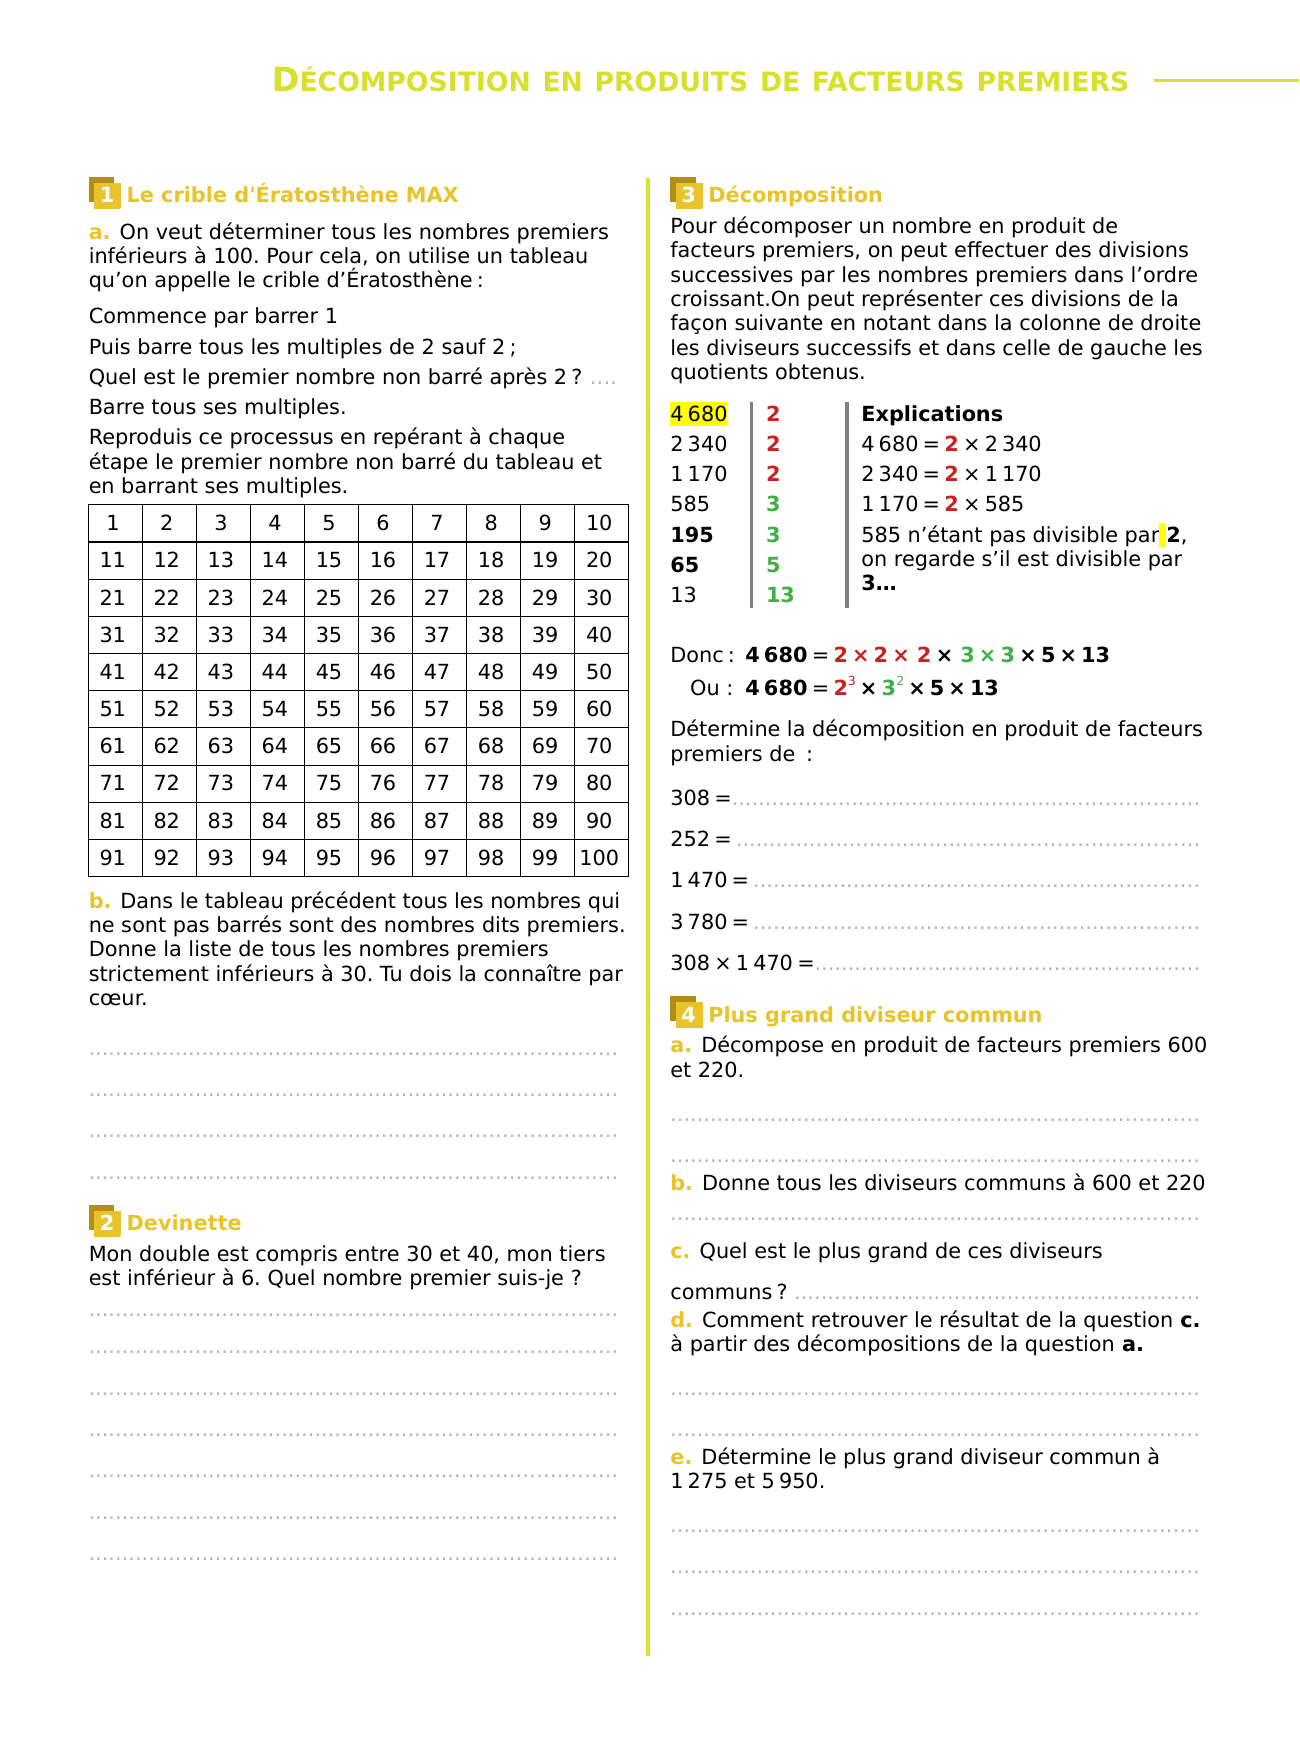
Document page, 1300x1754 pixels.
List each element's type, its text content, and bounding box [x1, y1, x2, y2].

table_cell 45 [305, 654, 358, 690]
subtitle 13 [766, 583, 826, 607]
table_cell 41 [89, 654, 142, 690]
table_cell 33 [197, 617, 250, 653]
subtitle Le crible d'Ératosthène MAX [114, 177, 629, 208]
table_cell 66 [359, 728, 412, 764]
subtitle Décomposition [696, 177, 1211, 208]
subtitle Pour décomposer un nombre en produit de facteurs premiers, on peut effectuer des divisions successives par les nombres premiers dans l’ordre croissant.On peut représenter ces divisions de la façon suivante en notant dans la colonne de droite les diviseurs successifs et dans celle de gauche les quotients obtenus. [670, 214, 1205, 384]
table_cell 67 [413, 728, 466, 764]
table_cell 81 [89, 803, 142, 839]
subtitle 3 [766, 492, 826, 517]
table_cell 48 [467, 654, 520, 690]
table_cell 30 [575, 580, 628, 616]
subtitle 1 170 [670, 462, 730, 486]
table_cell 61 [89, 728, 142, 764]
table_cell 31 [89, 617, 142, 653]
table_cell 32 [143, 617, 196, 653]
subtitle Reproduis ce processus en repérant à chaque étape le premier nombre non barré du tableau et en barrant ses multiples. [88, 425, 623, 498]
table_cell 12 [143, 543, 196, 578]
table_cell 82 [143, 803, 196, 839]
subtitle [88, 1205, 94, 1236]
table_cell 44 [251, 654, 304, 690]
table_cell 46 [359, 654, 412, 690]
table_cell 13 [197, 543, 250, 578]
table_cell 57 [413, 691, 466, 727]
table_cell 21 [89, 580, 142, 616]
subtitle Comment retrouver le résultat de la question c. à partir des décompositions de la question a. [670, 1308, 1211, 1356]
table_cell 85 [305, 803, 358, 839]
table_cell 89 [521, 803, 574, 839]
text 308 = [670, 772, 1211, 813]
table_cell 23 [197, 580, 250, 616]
subtitle 585 n’étant pas divisible par 2, on regarde s’il est divisible par 3… [861, 523, 1205, 595]
subtitle 2 [766, 432, 826, 456]
text 1 470 = [670, 855, 1211, 896]
subtitle 3 [766, 523, 826, 547]
subtitle 2 340 [670, 432, 730, 456]
table_cell 73 [197, 766, 250, 802]
table_cell 43 [197, 654, 250, 690]
subtitle Donc : 4 680 = 2 × 2 × 2 × 3 × 3 × 5 × 13 [670, 643, 1205, 668]
subtitle 2 340 = 2 × 1 170 [861, 462, 1205, 486]
table_cell 68 [467, 728, 520, 764]
table_cell 47 [413, 654, 466, 690]
subtitle Puis barre tous les multiples de 2 sauf 2 ; [88, 335, 623, 359]
table_cell 95 [305, 840, 358, 876]
table_cell 64 [251, 728, 304, 764]
table_cell 87 [413, 803, 466, 839]
subtitle Décompose en produit de facteurs premiers 600 et 220. [670, 1033, 1211, 1082]
table_header 5 [305, 505, 358, 541]
subtitle Commence par barrer 1 [88, 304, 623, 329]
subtitle 5 [766, 553, 826, 577]
table_cell 83 [197, 803, 250, 839]
table_header 6 [359, 505, 412, 541]
list Dans le tableau précédent tous les nombres qui ne sont pas barrés sont des nombres dits premiers. Donne la liste de tous les nombres premiers strictement inférieurs à 30. Tu dois la connaître par cœur. [88, 889, 629, 1010]
table_cell 11 [89, 543, 142, 578]
text 3 780 = [670, 896, 1211, 937]
table_cell 63 [197, 728, 250, 764]
table_cell 53 [197, 691, 250, 727]
list Quel est le plus grand de ces diviseurs communs ? [670, 1225, 1211, 1308]
table_cell 84 [251, 803, 304, 839]
table_header 4 [251, 505, 304, 541]
table_cell 16 [359, 543, 412, 578]
table_cell 80 [575, 766, 628, 802]
list On veut déterminer tous les nombres premiers inférieurs à 100. Pour cela, on utilise un tableau qu’on appelle le crible d’Ératosthène : [88, 220, 629, 293]
table_header 2 [143, 505, 196, 541]
table_cell 94 [251, 840, 304, 876]
table_cell 60 [575, 691, 628, 727]
table_cell 24 [251, 580, 304, 616]
table_cell 39 [521, 617, 574, 653]
table_cell 28 [467, 580, 520, 616]
table_cell 19 [521, 543, 574, 578]
table_header 8 [467, 505, 520, 541]
table_cell 92 [143, 840, 196, 876]
table_cell 69 [521, 728, 574, 764]
table_header 9 [521, 505, 574, 541]
subtitle 195 [670, 523, 730, 547]
table_cell 93 [197, 840, 250, 876]
table_cell 79 [521, 766, 574, 802]
table_header 1 [89, 505, 142, 541]
table_cell 29 [521, 580, 574, 616]
table_cell 15 [305, 543, 358, 578]
table_cell 37 [413, 617, 466, 653]
table_cell 26 [359, 580, 412, 616]
table_cell 65 [305, 728, 358, 764]
table_cell 22 [143, 580, 196, 616]
subtitle 2 [766, 462, 826, 486]
subtitle 65 [670, 553, 730, 577]
table_cell 14 [251, 543, 304, 578]
table_cell 52 [143, 691, 196, 727]
table_cell 35 [305, 617, 358, 653]
table_cell 76 [359, 766, 412, 802]
subtitle Plus grand diviseur commun [696, 996, 1211, 1027]
table_header 7 [413, 505, 466, 541]
table_cell 59 [521, 691, 574, 727]
table_cell 42 [143, 654, 196, 690]
table_cell 20 [575, 543, 628, 578]
table_cell 70 [575, 728, 628, 764]
table_cell 62 [143, 728, 196, 764]
subtitle Détermine la décomposition en produit de facteurs premiers de : [670, 717, 1205, 766]
subtitle Mon double est compris entre 30 et 40, mon tiers est inférieur à 6. Quel nombre premier suis-je ? [88, 1242, 623, 1291]
table_header 3 [197, 505, 250, 541]
table_cell 51 [89, 691, 142, 727]
table_cell 58 [467, 691, 520, 727]
subtitle 4 680 = 2 × 2 340 [861, 432, 1205, 456]
table_cell 78 [467, 766, 520, 802]
table_cell 100 [575, 840, 628, 876]
subtitle Ou : 4 680 = 23 × 32 × 5 × 13 [670, 674, 1205, 700]
text 252 = . [670, 813, 1211, 855]
table_cell 74 [251, 766, 304, 802]
table_cell 27 [413, 580, 466, 616]
subtitle Donne tous les diviseurs communs à 600 et 220 [670, 1171, 1211, 1195]
subtitle 2 [766, 402, 826, 426]
table_cell 18 [467, 543, 520, 578]
table_cell 38 [467, 617, 520, 653]
subtitle 585 [670, 492, 730, 517]
table_cell 56 [359, 691, 412, 727]
table_cell 50 [575, 654, 628, 690]
table_cell 97 [413, 840, 466, 876]
table_cell 36 [359, 617, 412, 653]
subtitle Devinette [114, 1205, 629, 1236]
table_cell 88 [467, 803, 520, 839]
subtitle Détermine le plus grand diviseur commun à 1 275 et 5 950. [670, 1445, 1211, 1493]
table_cell 99 [521, 840, 574, 876]
table_cell 17 [413, 543, 466, 578]
table_cell 98 [467, 840, 520, 876]
table_cell 72 [143, 766, 196, 802]
table_cell 49 [521, 654, 574, 690]
subtitle Quel est le premier nombre non barré après 2 ? …. [88, 365, 623, 389]
table_cell 25 [305, 580, 358, 616]
table_cell 75 [305, 766, 358, 802]
table_cell 77 [413, 766, 466, 802]
table_cell 40 [575, 617, 628, 653]
table_cell 55 [305, 691, 358, 727]
table_cell 34 [251, 617, 304, 653]
table_cell 54 [251, 691, 304, 727]
subtitle 1 170 = 2 × 585 [861, 492, 1205, 517]
subtitle Barre tous ses multiples. [88, 395, 623, 419]
table_cell 90 [575, 803, 628, 839]
table_cell 86 [359, 803, 412, 839]
table_cell 96 [359, 840, 412, 876]
table_header 10 [575, 505, 628, 541]
table_cell 71 [89, 766, 142, 802]
subtitle Explications [861, 402, 1205, 426]
text 308 × 1 470 = [670, 937, 1211, 979]
table_cell 91 [89, 840, 142, 876]
subtitle 13 [670, 583, 730, 607]
